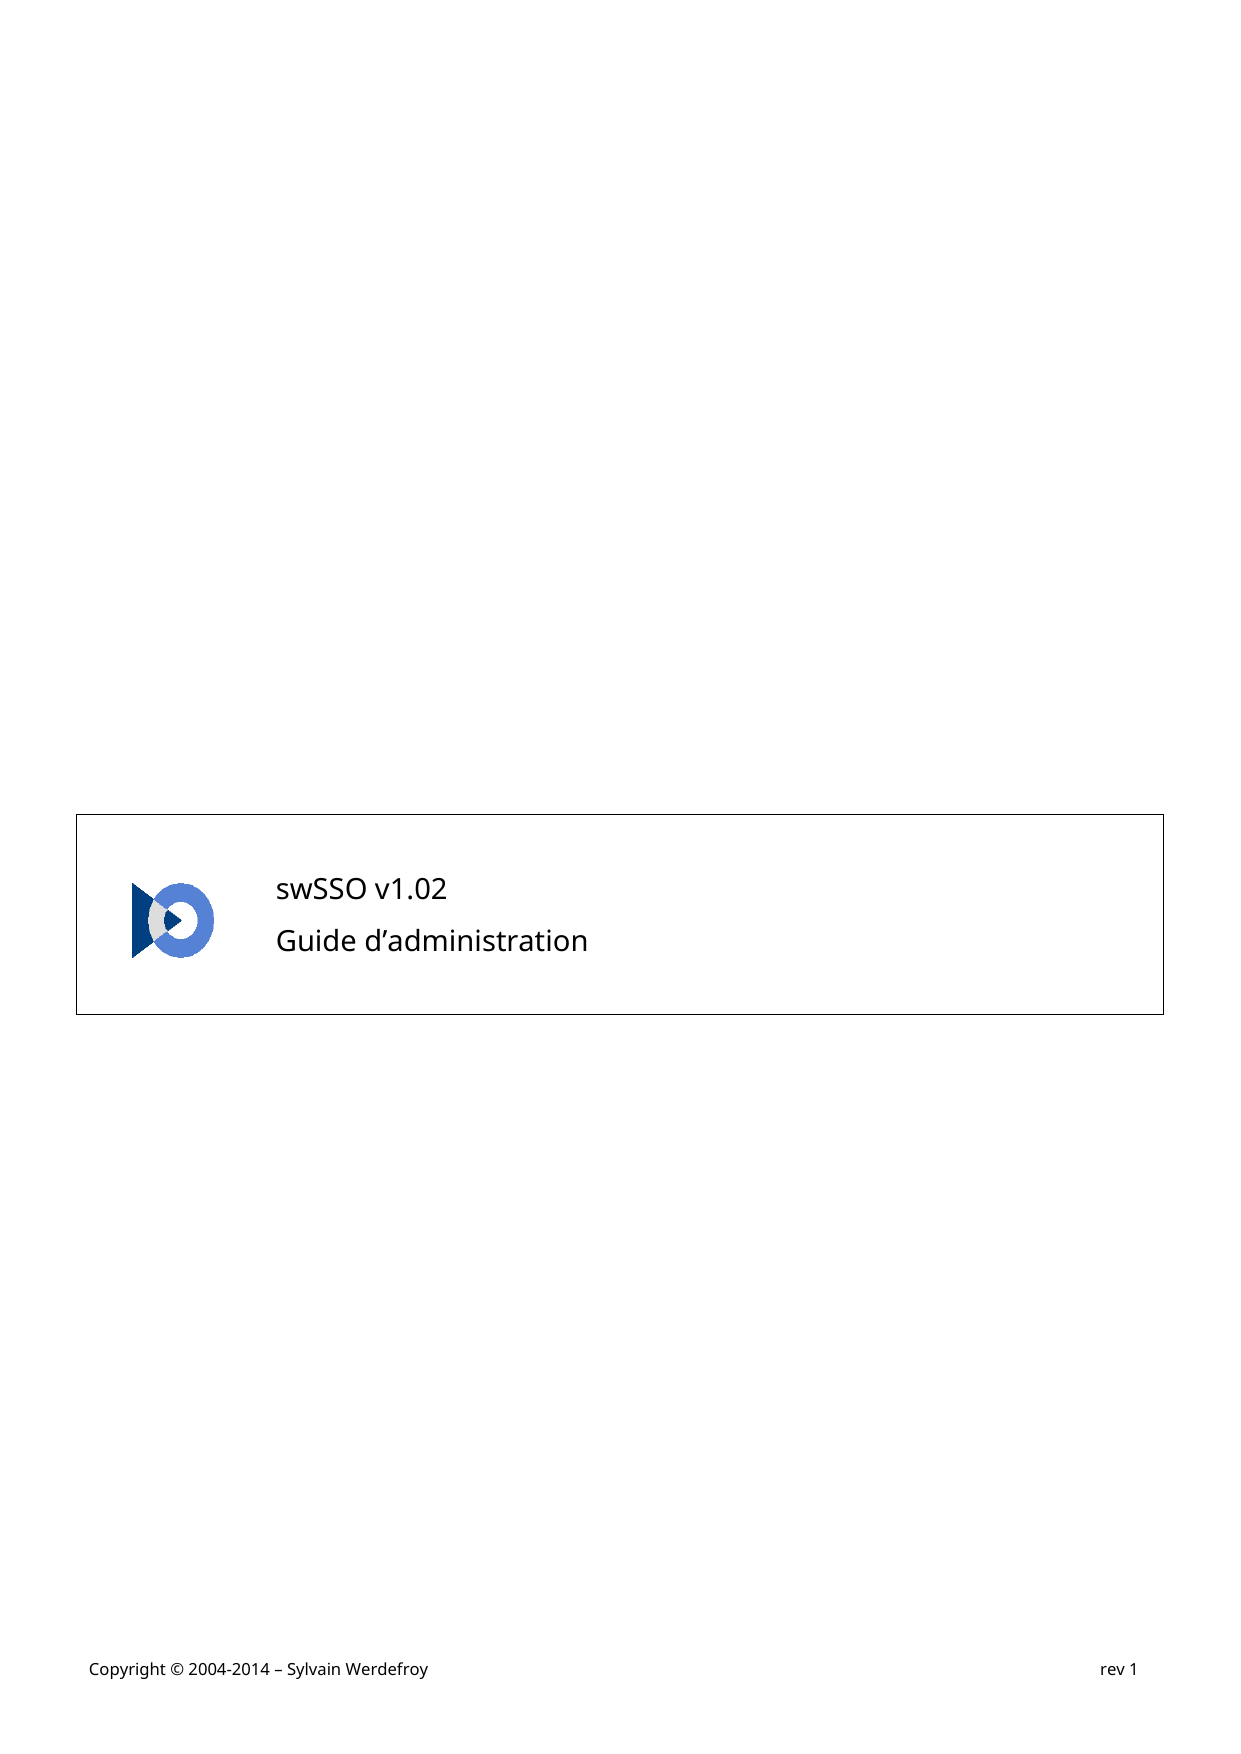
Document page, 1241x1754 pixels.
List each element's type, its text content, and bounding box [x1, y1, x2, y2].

table_header [988, 815, 1163, 1014]
picture [123, 873, 222, 968]
table_header swSSO v1.02 Guide d’administration [260, 815, 988, 1014]
table_header [77, 815, 260, 1014]
